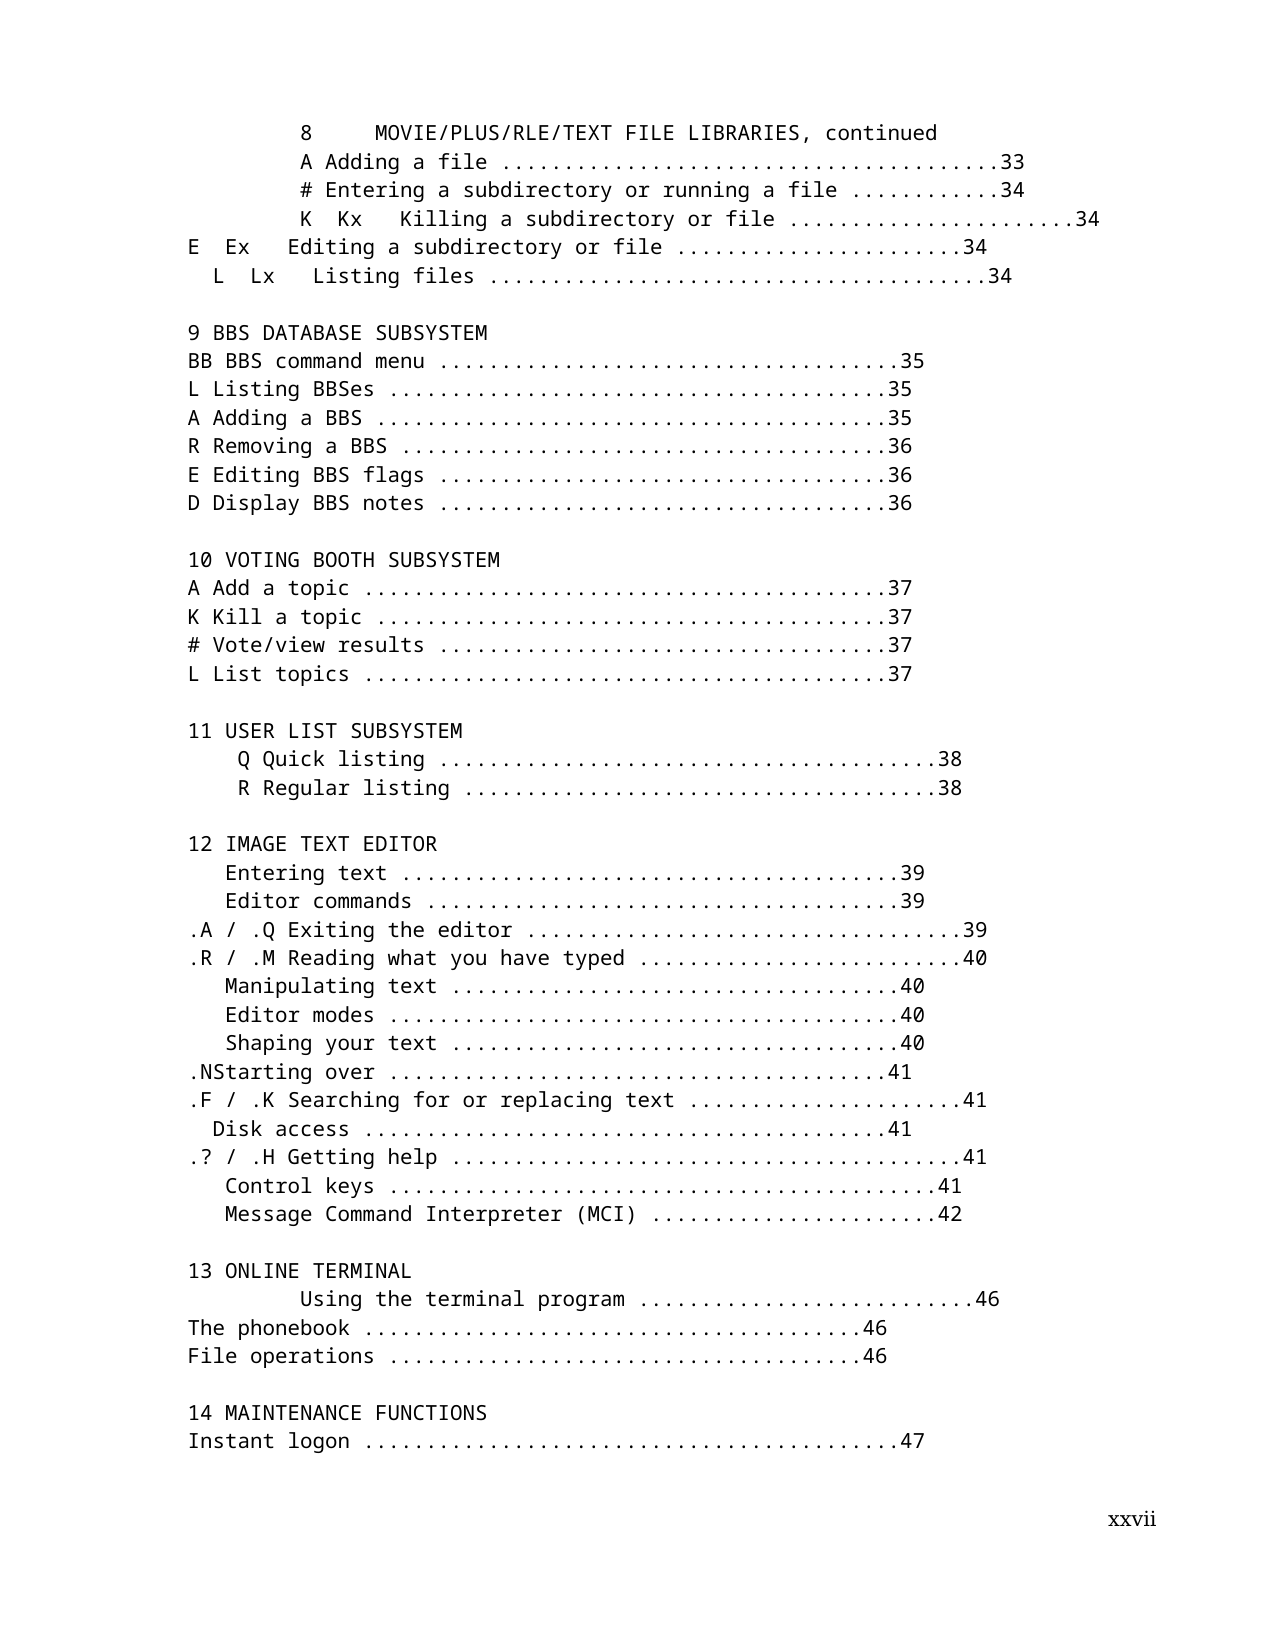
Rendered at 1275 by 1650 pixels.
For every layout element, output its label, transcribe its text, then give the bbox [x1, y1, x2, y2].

subtitle BB BBS command menu .....................................35 [925, 346, 1156, 374]
text E Editing BBS flags ....................................36 [912, 460, 1156, 488]
text Manipulating text ....................................40 [925, 972, 1156, 1000]
subtitle Instant logon ...........................................47 [925, 1427, 1156, 1455]
subtitle Entering text ........................................39 [925, 858, 1156, 886]
text .? / .H Getting help .........................................41 [987, 1142, 1156, 1171]
text D Display BBS notes ....................................36 [912, 488, 1156, 517]
subtitle 12 IMAGE TEXT EDITOR [187, 829, 1156, 858]
subtitle 9 BBS DATABASE SUBSYSTEM [487, 318, 1156, 346]
text A Adding a file ........................................33 [1025, 147, 1156, 175]
text R Removing a BBS .......................................36 [912, 431, 1156, 460]
subtitle A Add a topic ..........................................37 [187, 573, 1156, 602]
text L List topics ..........................................37 [912, 659, 1156, 687]
text # Entering a subdirectory or running a file ............34 [1025, 175, 1156, 204]
text Editor modes .........................................40 [925, 1000, 1156, 1028]
text L Listing BBSes ........................................35 [187, 374, 1156, 403]
subtitle Using the terminal program ...........................46 [187, 1284, 1156, 1313]
text .F / .K Searching for or replacing text ......................41 [987, 1085, 1156, 1114]
subtitle 13 ONLINE TERMINAL [412, 1256, 1156, 1284]
text .R / .M Reading what you have typed ..........................40 [987, 943, 1156, 972]
text File operations ......................................46 [887, 1341, 1156, 1370]
subtitle 10 VOTING BOOTH SUBSYSTEM [500, 545, 1156, 573]
text # Vote/view results ....................................37 [912, 630, 1156, 659]
text E Ex Editing a subdirectory or file .......................34 [987, 232, 1156, 261]
text L Lx Listing files ........................................34 [1012, 261, 1156, 289]
text Disk access ..........................................41 [912, 1114, 1156, 1142]
subtitle Q Quick listing ........................................38 [962, 744, 1156, 773]
text K Kill a topic .........................................37 [912, 602, 1156, 630]
text .NStarting over ........................................41 [912, 1057, 1156, 1085]
text Editor commands ......................................39 [925, 886, 1156, 915]
text The phonebook ........................................46 [887, 1313, 1156, 1341]
text R Regular listing ......................................38 [962, 773, 1156, 801]
text .A / .Q Exiting the editor ...................................39 [987, 915, 1156, 943]
text Shaping your text ....................................40 [187, 1028, 1156, 1057]
text 8 MOVIE/PLUS/RLE/TEXT FILE LIBRARIES, continued [187, 118, 1156, 147]
text Message Command Interpreter (MCI) .......................42 [962, 1199, 1156, 1228]
subtitle 14 MAINTENANCE FUNCTIONS [487, 1398, 1156, 1427]
subtitle 11 USER LIST SUBSYSTEM [462, 716, 1156, 744]
text A Adding a BBS .........................................35 [912, 403, 1156, 431]
text Control keys ............................................41 [962, 1171, 1156, 1199]
text K Kx Killing a subdirectory or file .......................34 [1100, 204, 1156, 232]
